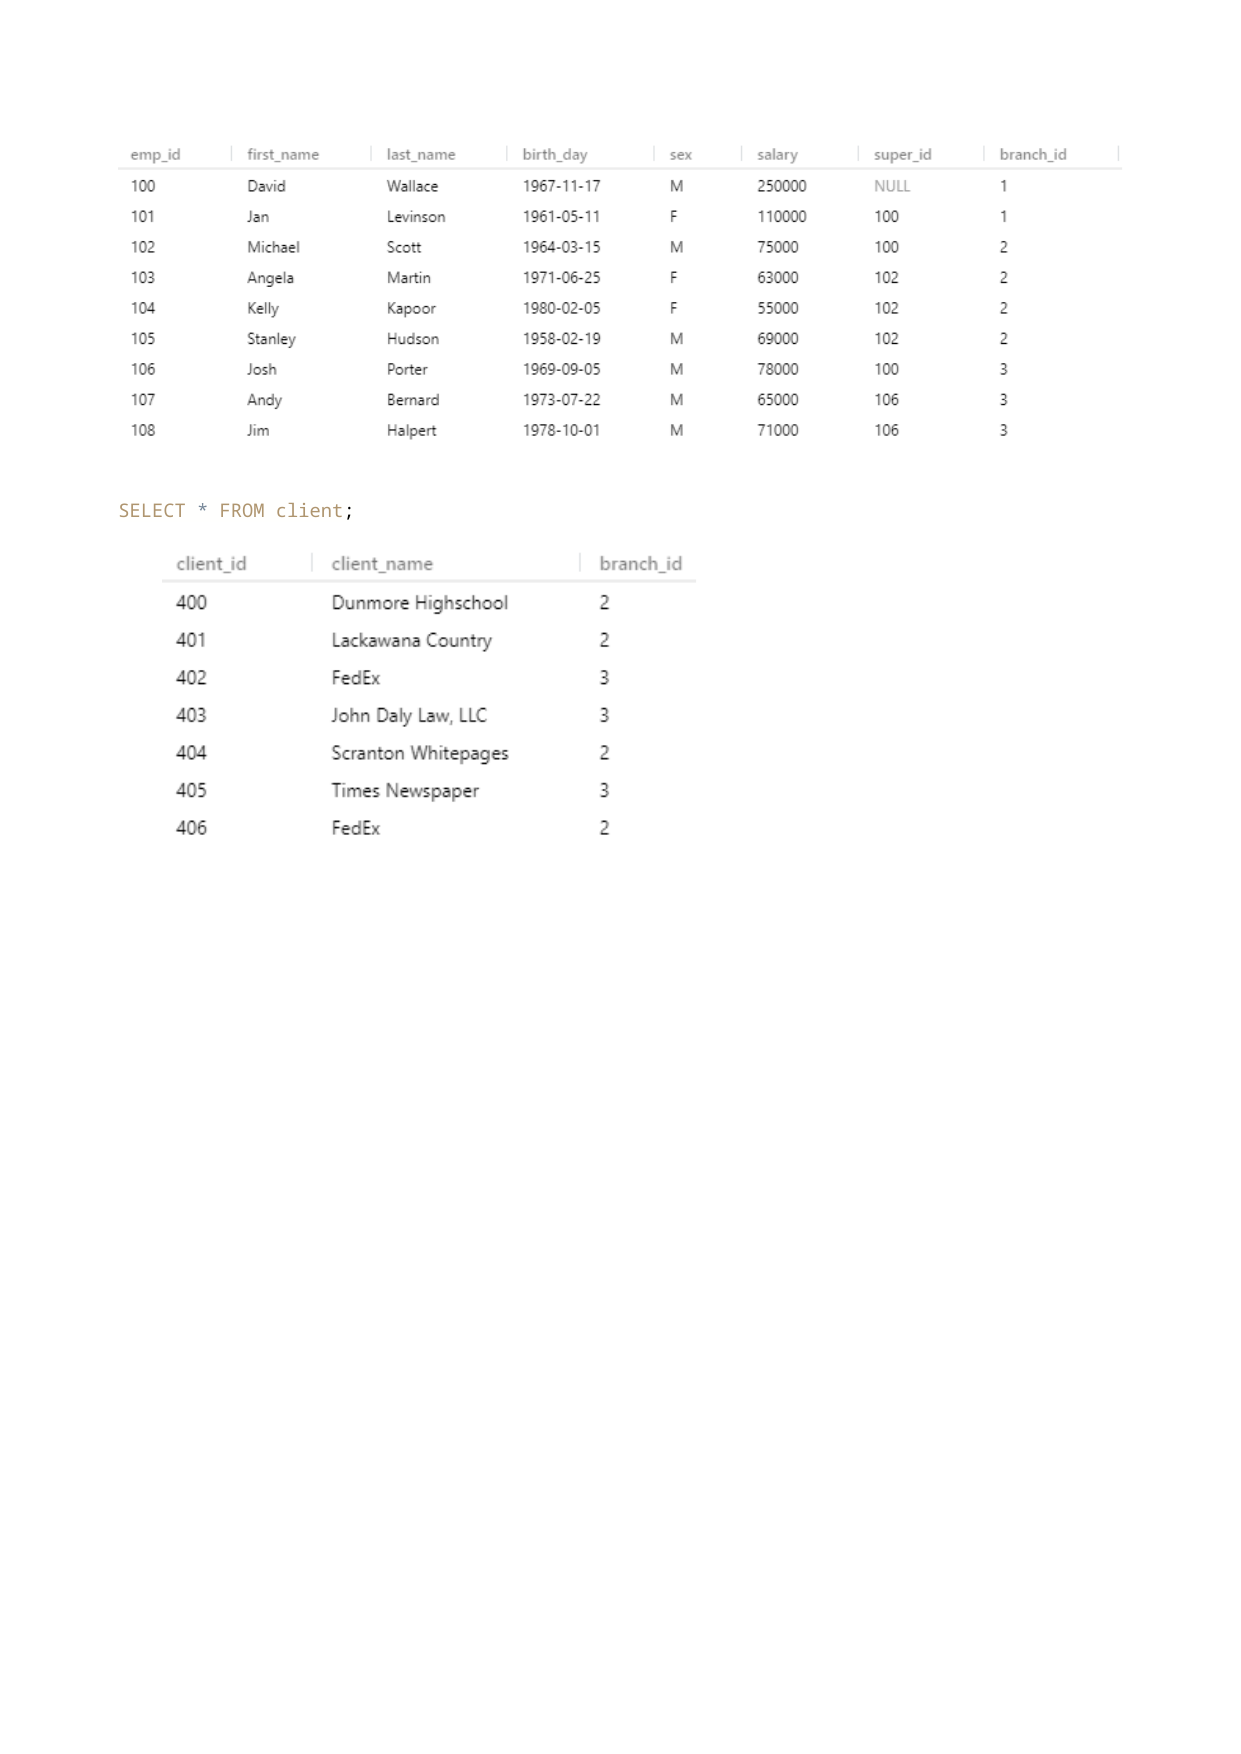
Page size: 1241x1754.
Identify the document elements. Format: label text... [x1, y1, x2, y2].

picture [118, 142, 1123, 446]
picture [162, 550, 697, 849]
text SELECT * FROM client; [118, 497, 1122, 522]
